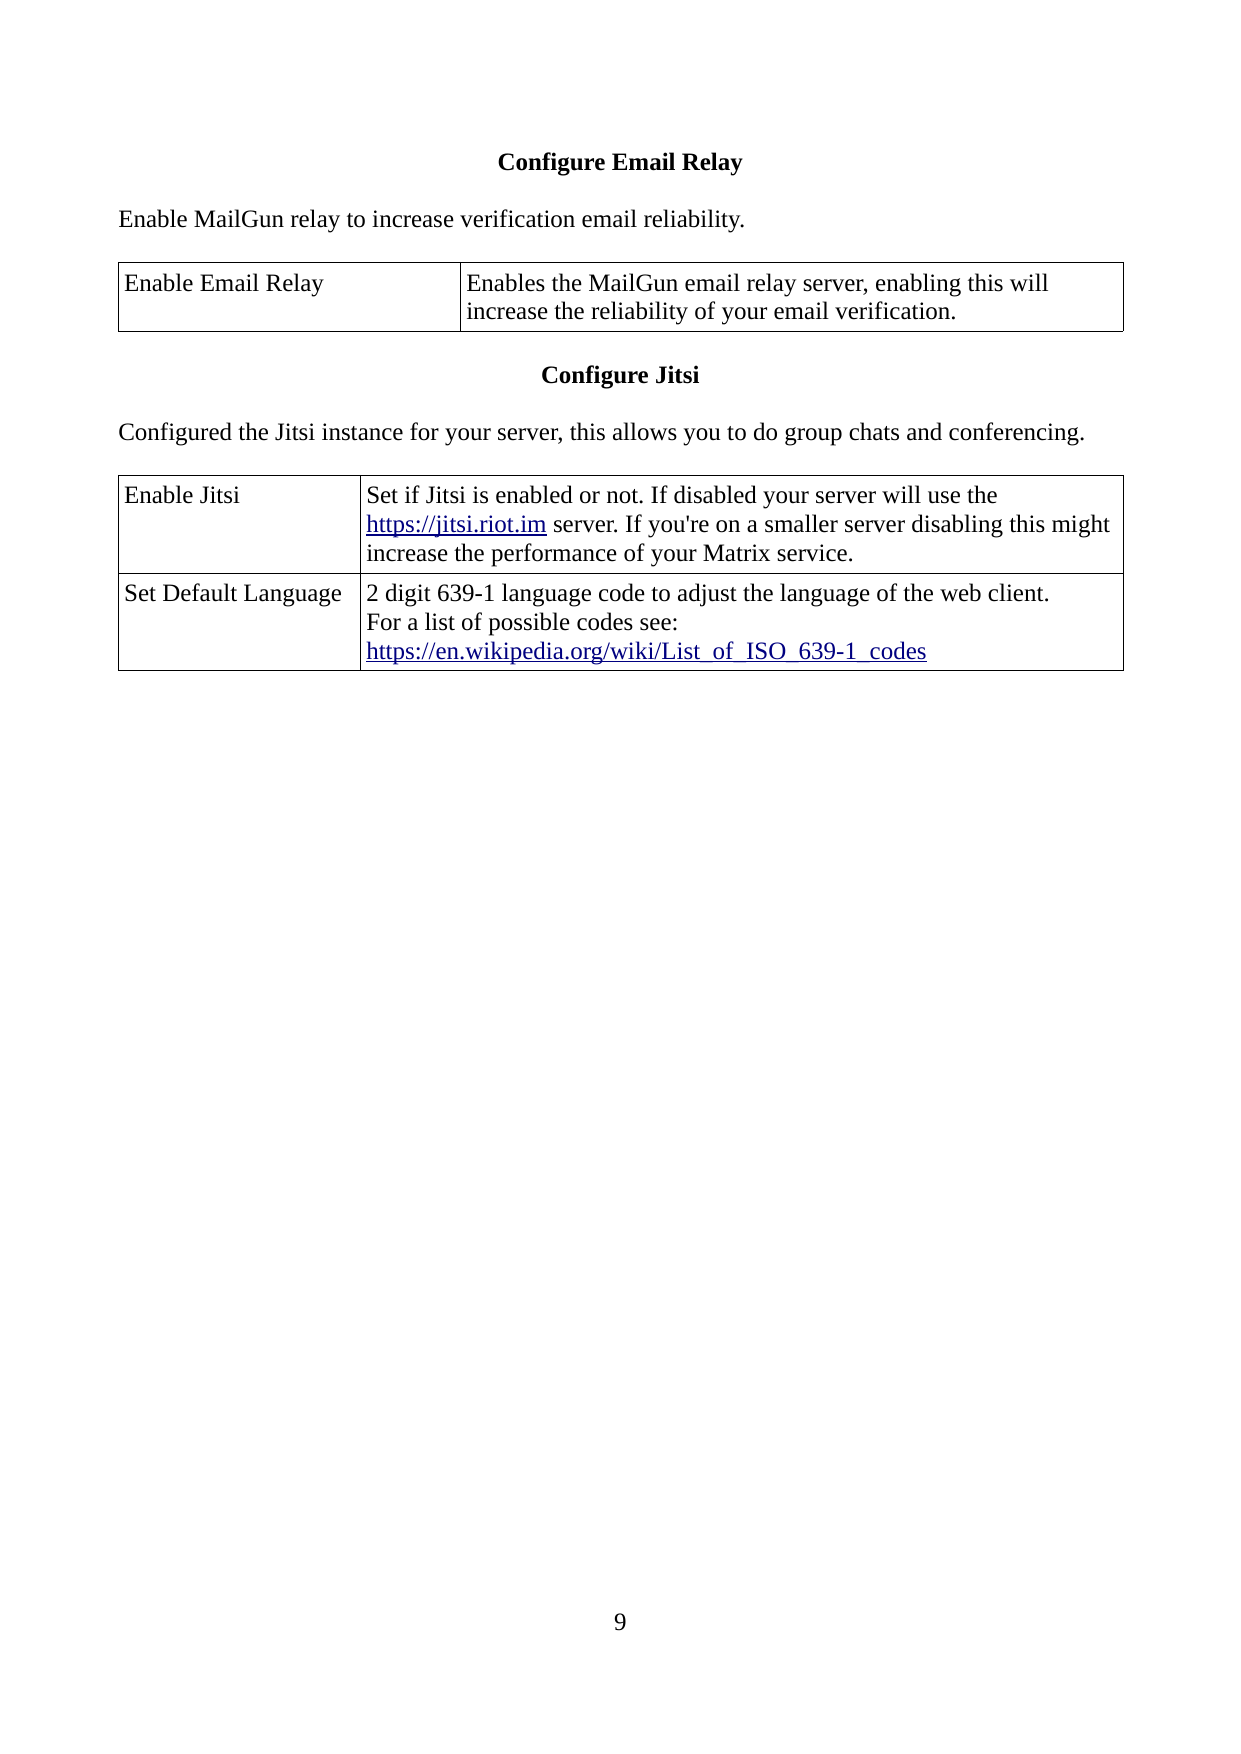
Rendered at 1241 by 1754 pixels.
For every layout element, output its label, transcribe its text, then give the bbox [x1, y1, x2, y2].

text Configure Jitsi [118, 360, 1122, 388]
text Configured the Jitsi instance for your server, this allows you to do group chats and conferencing. [118, 417, 1122, 446]
table_header Enable Jitsi [119, 476, 360, 573]
text Enable MailGun relay to increase verification email reliability. [118, 204, 1122, 233]
table_header Enables the MailGun email relay server, enabling this will increase the reliability of your email verification. [461, 263, 1123, 331]
table_cell 2 digit 639-1 language code to adjust the language of the web client. For a list of possible codes see: https://en.wikipedia.org/wiki/List_of_ISO_639-1_codes [361, 574, 1123, 670]
table_header Enable Email Relay [119, 263, 460, 331]
table_cell Set Default Language [119, 574, 360, 670]
table_header Set if Jitsi is enabled or not. If disabled your server will use the https://jitsi.riot.im server. If you're on a smaller server disabling this might increase the performance of your Matrix service. [361, 476, 1123, 573]
text Configure Email Relay [118, 147, 1122, 176]
